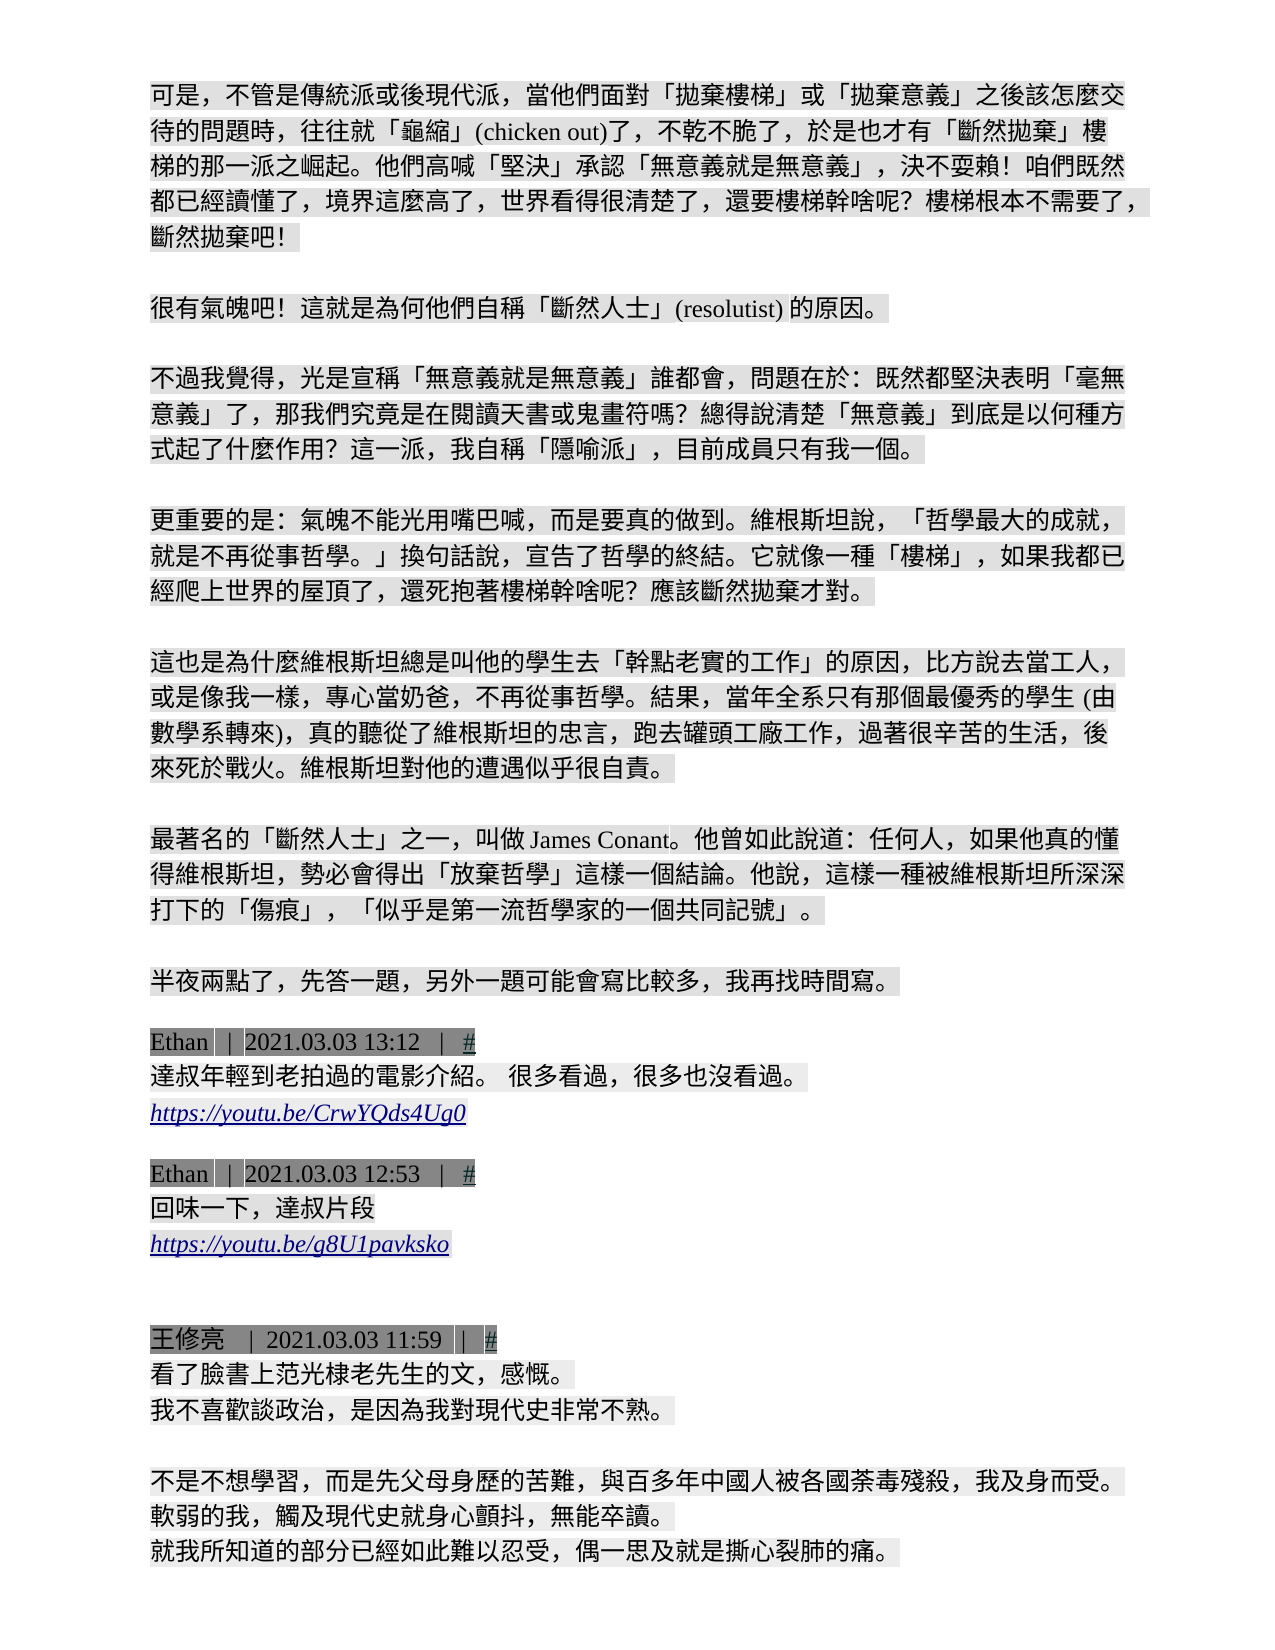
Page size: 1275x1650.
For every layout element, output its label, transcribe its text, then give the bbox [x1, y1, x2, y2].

text Ethan | 2021.03.03 13:12 | # [150, 1021, 1125, 1056]
text Ethan | 2021.03.03 12:53 | # [150, 1152, 1125, 1187]
text 王修亮 | 2021.03.03 11:59 | # [150, 1319, 1125, 1354]
text 達叔年輕到老拍過的電影介紹。 很多看過，很多也沒看過。 https://youtu.be/CrwYQds4Ug0 [150, 1056, 1125, 1127]
text 看了臉書上范光棣老先生的文，感慨。 我不喜歡談政治，是因為我對現代史非常不熟。 不是不想學習，而是先父母身歷的苦難，與百多年中國人被各國荼毒殘殺，我及身而受。軟弱的我，觸及現代史就身心顫抖，無能卒讀。 就我所知道的部分已經如此難以忍受，偶一思及就是撕心裂肺的痛。 不敢多看也不想談。 我公公是客家人，日據時代在日本讀電子通訊，他說中日戰爭時，每天都有教官去教室問學生，有沒有人要參軍，總有日本學生舉手。 公公說：「我不舉手，我不是日本人！」 他受日本教育，曾受過國民黨迫害，三十年代一個留日學生，一生不願做國民黨的官，卻堅持自己是中國人。 台灣當然包含在被各國荼毒殘殺之中！ 台灣政客的的貪婪與謊言卻混淆蒙蔽著許多人！許多人也竟然願意被混淆蒙蔽。 政治鬥爭是一時的，人民與文化是千年萬世的。 范老有一點說的不對：在台灣，這篇文章別說百萬，最終傳不過千人吧！很可能我們最後都被黑了。 又如何呢！中國的命運早已不在台灣。 .................................................. 范老先生的文 .................................................. 范光棣 范光棣書院 最愛 · 1 小時 · 習近平在對日問題上，實現了偉大轉變。 第一件事情：針對日本野田開啓的釣魚島國有化，針鋒相對宣佈釣魚島領海基線、實現艦機的正常巡邏、劃定東海航空識別區涵蓋釣魚島。首次提出，釣魚島問題，是日本對二戰戰後秩序的公然挑戰，一下子，把問題提到了前所未有的高度，日本措手不及。 習近平做的第二件事情：高調紀念九一八事變，高規格紀念七七全面抗戰。不再顧忌所謂的刺激日本，影響中日友好的問題。銘記歷史，才能珍惜和平。他認為，大家只享受和平而不維護和平，和平就將不復存在。如果中日之間，最基本的是非問題、歷史罪錯都不能達成共識，由中國單方面忍讓妥協換來的所謂和平，中國人 民最終不會答應，這種和平太可怕。 習近平做的第三件事情：舉行國家公祭，紀念南京大屠殺紀念日，並且首度將南京大屠殺、卡廷慘案、奧斯維辛集中營慘案列為二戰期間的三大屠殺，由此將南京大屠殺上升到人類共同悲劇的高度，引起世界範圍的關注。通過這一安排，中國表達了一個強烈的信念，就是日本軍國主義在中國犯下的反人類罪行，中國人民永不忘記，日本人應為抵賴罪行感到恐懼。 習近平做的第四件事情：正式確定慶祝抗日戰爭勝利日，今年作為 70年紀念日將舉行大閱兵。並且首次把中國的抗日戰爭視為反法西斯東方主戰場，從而更加鮮明地在世界範圍與人類共識對接，全面贏得關注和認可。舉行大閱兵是要展示中國人民解放軍的強大實力和必勝信念。對那些賊心不死、抵賴罪行、妄圖死灰復燃的法西斯餘孽，當然是極大震懾。 習近平的總體思路就是用世界語說話，在對日問題上堅持底線，在原則問題上不含糊。前不久，新華社發表文章，首次明確提出日本裕仁天皇是戰爭的元兇，從未對自己的深重罪孽向中國人民謝罪。這體現了習近平的戰略思維，也是中國做的第五件大事。 幾十年來，由於美國老大選擇了包庇天皇，西方對追究天皇罪責幾乎是一個學術禁區，日美主流歷史學者和官方也是三緘其口。中國呢？考慮到天皇保留是既成事實，天皇又涉及到全體日本人民的感情，所以也避談天皇責任。可是中國的巨大善意和原諒，沒有得到回報。 對一個不承認南京大屠殺，不顧及 13億中國人民感情的小日本，有必要給天皇這個戰爭首犯保留面子嗎？所以，中國正式提出天皇戰爭責任的問題，是一聲春雷，是對日政策的重大突破。這意味著，關於中日問題的最後一個禁區打破了。 中國決定自己來解決中日恩怨。中國的決心不指望任何人，在原則問題上甚至不會顧及日本全民的態度，以前所未有的強勢來敲打日本。 讓中國人民銘記歷史的真正原因。 如果這篇文章沒有幾百萬的傳發，中國人就真的失敗了！ 讓我們行動起來，各傳發 20人，打贏這場沒有硝煙的戰爭！ [150, 1354, 1125, 1567]
text 謝謝裕康，謝謝你問我問題。常有人要採訪我或邀約演講，往往是要我講一些讓我感覺有點挫折的東西，或是問我一些其實人們心中早有定見、只是要我附和的事。反倒我也許真正能說上幾句話的東西，卻始終乏人問津，無人聞問，只能自己問自己，就像老頑童周伯通那樣左手打右手。 你的問題我先回答簡單的。 你問說：「為什麼要用『斷然』(resolute)來描述這種說法？」 簡單說，人們閱讀維根斯坦，一開始是這樣：對於維根斯坦的一些「自白」，統統假裝沒看見。因為看見了會很尷尬，不知道怎麼幫維根斯坦自圓其說。例如，維根斯坦說「凡是了解我的人，就知道我寫的一切都沒有意義」，或是把他自己的哲學視為一種「樓梯」，讓你爬上某種高度，好看清世界。一旦爬上去了，世界也就一目了然。維根斯坦說，這時候，你還留著「樓梯」幹啥呢？應該丟掉啊。 早期的維根斯坦如此，晚期的想法其實也一樣。在這一點上，包括在「無意義」(nonsense) 的概念上，前後期並沒有改變。 可是，他的這些「告白」，很多研究者卻視而不見。比方說，最早期的大多數研究者，或他的哲學同好，例如羅素或維也納學派 (Vienna Circle) 等等，幾乎都完全不理會這些看起來好像只是一些無謂修辭的「心靈告白」。這樣一些人，我稱呼他們為「邏輯派」，整天邏輯分析個不停。維根斯坦曾經說，這些人對他的解讀，「全是垃圾」，對他的思想「一個字也不懂」。維根斯坦說，他期望也許五十年或一百年後，能夠有一些人對他有真正的理解。 被貶為「垃圾」的「邏輯派」之後，就是我所謂的「傳統派」。這一派開始意識到維根斯坦對於自身思想與文字的「無意義」評價。但「傳統派」不願承認維根斯坦寫的東西真的「毫無意義」，於是創造出一種「更深刻的意義」。意思是說，這不是一種普通的無意義哦，而是在「無意義」的背後隱藏著一種「深刻卻難以言喻的意義」。 這就好像一個人反英雄，結果卻被人們視為「真正的」英雄一樣好笑 (這是維根斯坦舉過的例子)，總之就是不願拋棄「意義」，因為一旦拋棄，接下來就不知道怎麼跟讀者交待了。 於是，緊接著，「後現代派」出現了，他們認為「無意義就是無意義」，沒啥好耍賴的。 可是，不管是傳統派或後現代派，當他們面對「拋棄樓梯」或「拋棄意義」之後該怎麼交待的問題時，往往就「龜縮」(chicken out)了，不乾不脆了，於是也才有「斷然拋棄」樓梯的那一派之崛起。他們高喊「堅決」承認「無意義就是無意義」，決不耍賴！咱們既然都已經讀懂了，境界這麼高了，世界看得很清楚了，還要樓梯幹啥呢？樓梯根本不需要了，斷然拋棄吧！ 很有氣魄吧！這就是為何他們自稱「斷然人士」(resolutist) 的原因。 不過我覺得，光是宣稱「無意義就是無意義」誰都會，問題在於：既然都堅決表明「毫無意義」了，那我們究竟是在閱讀天書或鬼畫符嗎？總得說清楚「無意義」到底是以何種方式起了什麼作用？這一派，我自稱「隱喻派」，目前成員只有我一個。 更重要的是：氣魄不能光用嘴巴喊，而是要真的做到。維根斯坦說，「哲學最大的成就，就是不再從事哲學。」換句話說，宣告了哲學的終結。它就像一種「樓梯」，如果我都已經爬上世界的屋頂了，還死抱著樓梯幹啥呢？應該斷然拋棄才對。 這也是為什麼維根斯坦總是叫他的學生去「幹點老實的工作」的原因，比方說去當工人，或是像我一樣，專心當奶爸，不再從事哲學。結果，當年全系只有那個最優秀的學生 (由數學系轉來)，真的聽從了維根斯坦的忠言，跑去罐頭工廠工作，過著很辛苦的生活，後來死於戰火。維根斯坦對他的遭遇似乎很自責。 最著名的「斷然人士」之一，叫做James Conant。他曾如此說道：任何人，如果他真的懂得維根斯坦，勢必會得出「放棄哲學」這樣一個結論。他說，這樣一種被維根斯坦所深深打下的「傷痕」，「似乎是第一流哲學家的一個共同記號」。 半夜兩點了，先答一題，另外一題可能會寫比較多，我再找時間寫。 [150, 75, 1125, 996]
text 回味一下，達叔片段 https://youtu.be/g8U1pavksko [150, 1187, 1125, 1294]
